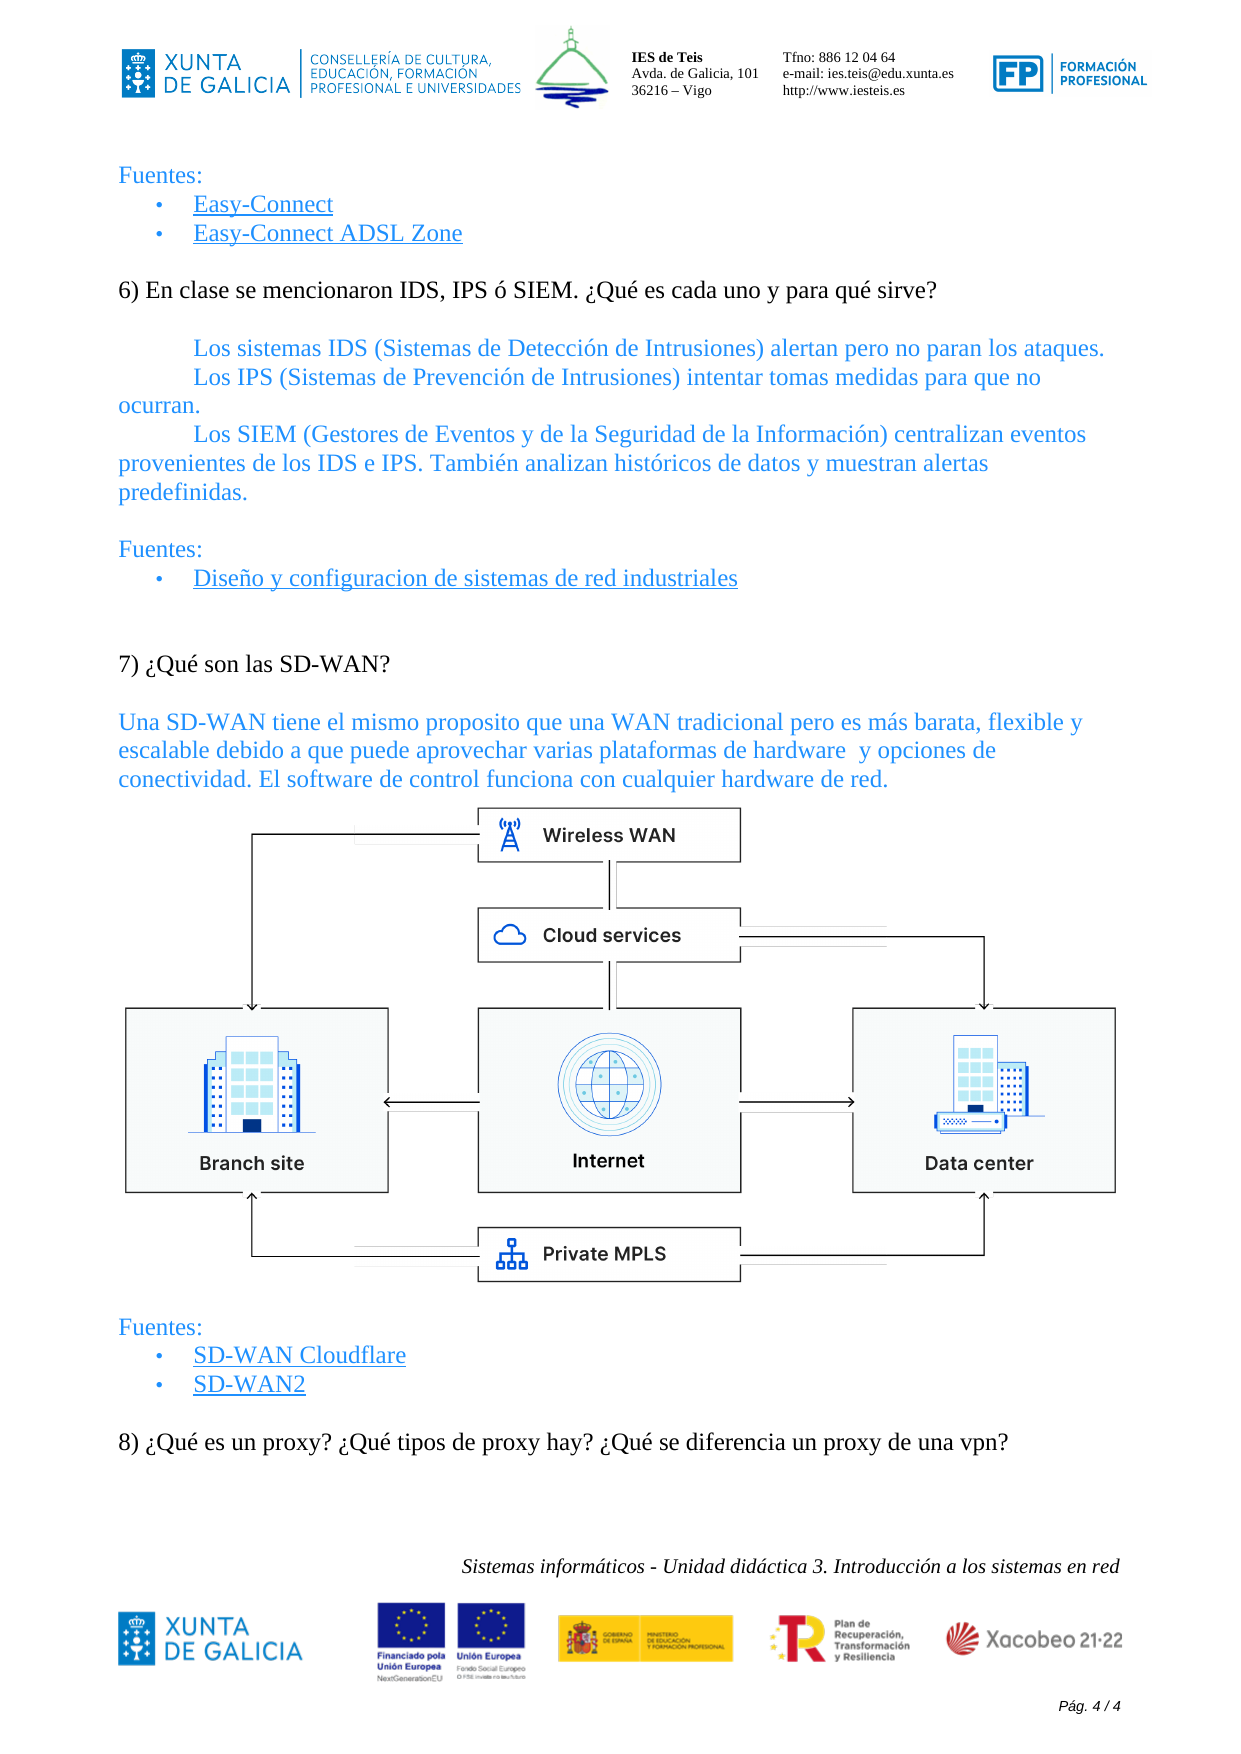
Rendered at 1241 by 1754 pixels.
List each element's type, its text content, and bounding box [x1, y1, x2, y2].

list Easy-Connect ADSL Zone [156, 218, 1122, 247]
list Diseño y configuracion de sistemas de red industriales [156, 563, 1122, 592]
text Los SIEM (Gestores de Eventos y de la Seguridad de la Información) centralizan eventos provenientes de los IDS e IPS. También analizan históricos de datos y muestran alertas predefinidas. [118, 419, 1122, 505]
picture [534, 25, 611, 110]
picture [118, 1592, 1123, 1688]
text Una SD-WAN tiene el mismo proposito que una WAN tradicional pero es más barata, flexible y escalable debido a que puede aprovechar varias plataformas de hardware y opciones de conectividad. El software de control funciona con cualquier hardware de red. [118, 707, 1122, 793]
list SD-WAN2 [156, 1369, 1122, 1398]
text Fuentes: [118, 1312, 1122, 1341]
picture [121, 49, 521, 98]
list Easy-Connect [156, 189, 1122, 218]
text Fuentes: [118, 534, 1122, 563]
text Los sistemas IDS (Sistemas de Detección de Intrusiones) alertan pero no paran los ataques. [118, 333, 1122, 362]
picture [118, 803, 1123, 1283]
text 6) En clase se mencionaron IDS, IPS ó SIEM. ¿Qué es cada uno y para qué sirve? [118, 275, 1122, 304]
text Los IPS (Sistemas de Prevención de Intrusiones) intentar tomas medidas para que no ocurran. [118, 362, 1122, 419]
text Fuentes: [118, 160, 1122, 189]
list SD-WAN Cloudflare [156, 1341, 1122, 1369]
picture [989, 50, 1153, 97]
text 7) ¿Qué son las SD-WAN? [118, 649, 1122, 678]
text 8) ¿Qué es un proxy? ¿Qué tipos de proxy hay? ¿Qué se diferencia un proxy de una vpn? [118, 1427, 1122, 1456]
